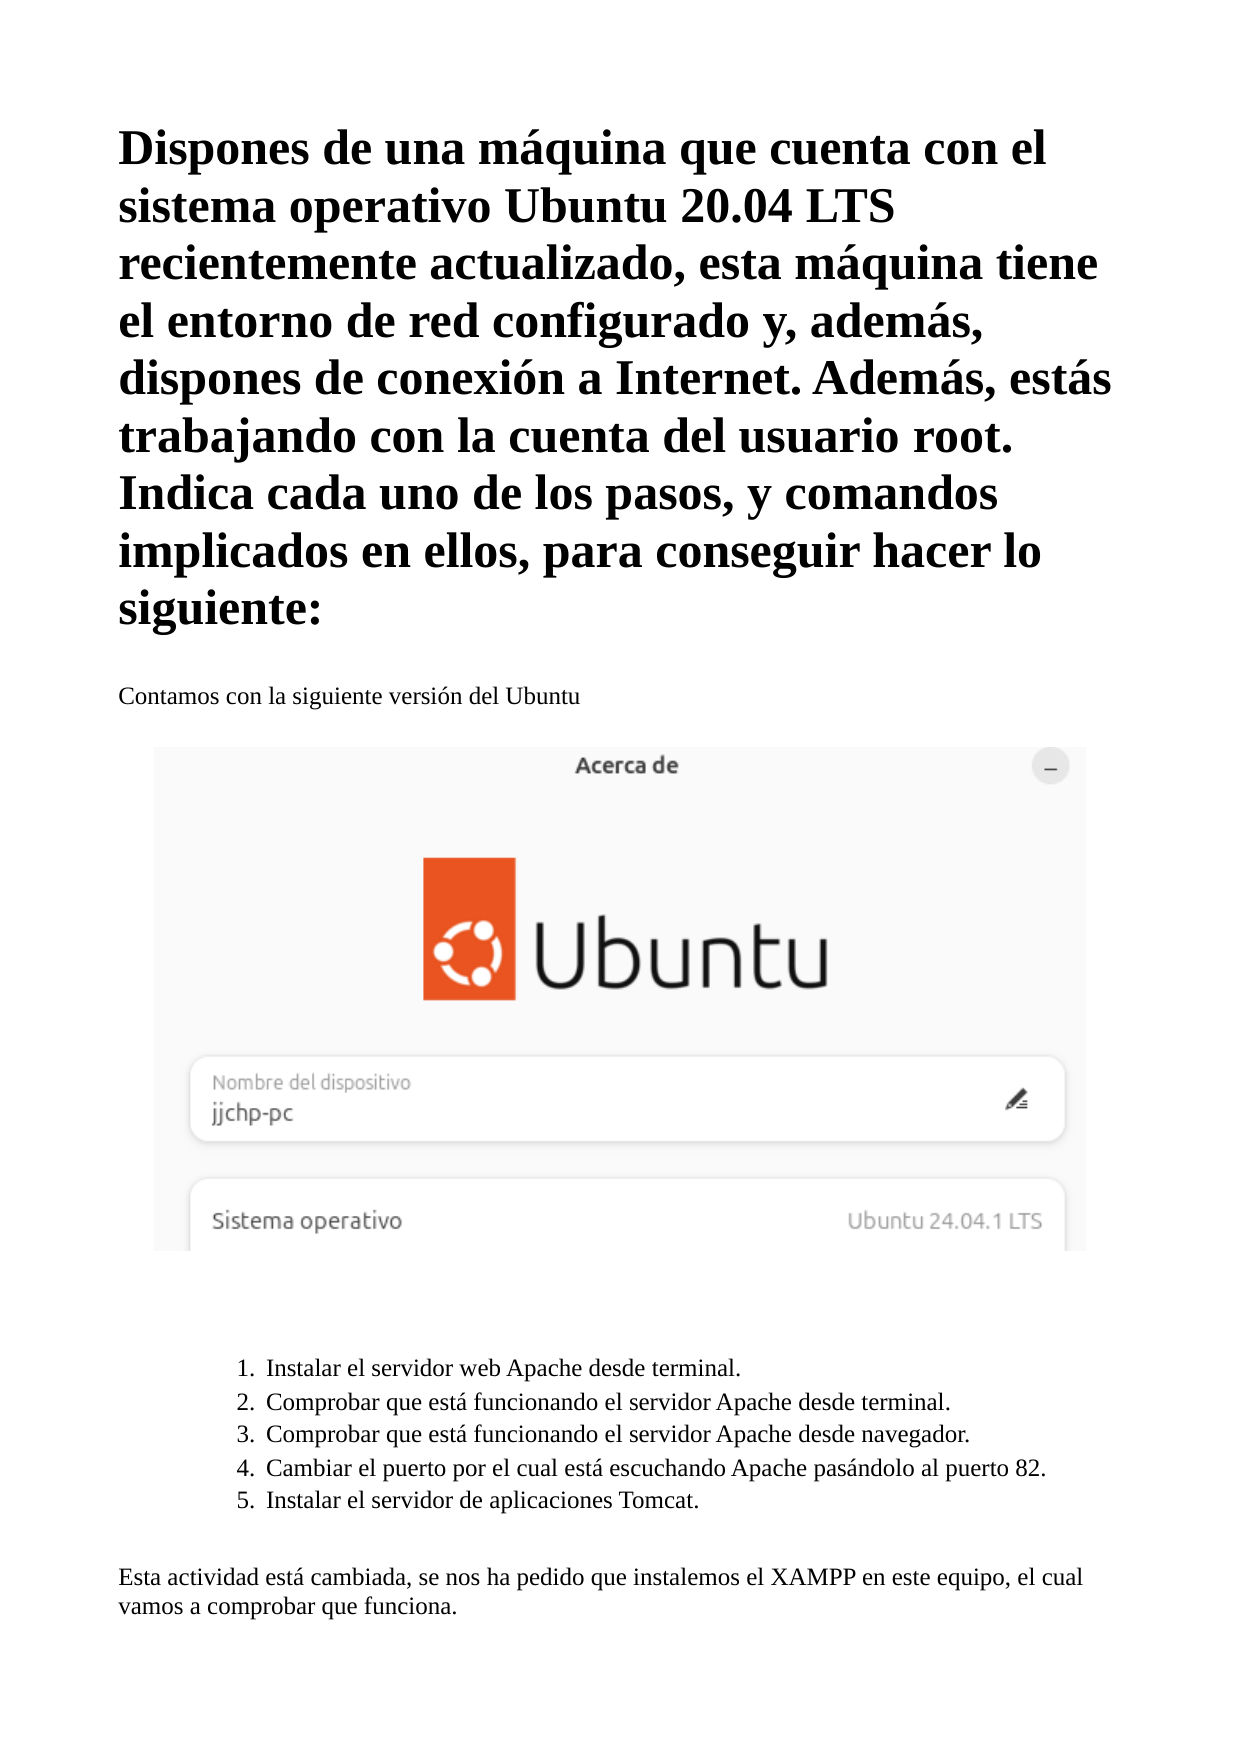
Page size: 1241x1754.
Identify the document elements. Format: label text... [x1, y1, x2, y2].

picture [153, 747, 1087, 1251]
list Instalar el servidor web Apache desde terminal. [236, 1353, 1122, 1382]
list Cambiar el puerto por el cual está escuchando Apache pasándolo al puerto 82. [236, 1453, 1122, 1481]
text Contamos con la siguiente versión del Ubuntu [118, 681, 1122, 710]
subtitle Dispones de una máquina que cuenta con el sistema operativo Ubuntu 20.04 LTS recientemente actualizado, esta máquina tiene el entorno de red configurado y, además, dispones de conexión a Internet. Además, estás trabajando con la cuenta del usuario root. Indica cada uno de los pasos, y comandos implicados en ellos, para conseguir hacer lo siguiente: [118, 118, 1122, 636]
list Comprobar que está funcionando el servidor Apache desde terminal. [236, 1387, 1122, 1415]
list Instalar el servidor de aplicaciones Tomcat. [236, 1486, 1122, 1514]
text Esta actividad está cambiada, se nos ha pedido que instalemos el XAMPP en este equipo, el cual vamos a comprobar que funciona. [118, 1562, 1122, 1619]
list Comprobar que está funcionando el servidor Apache desde navegador. [236, 1419, 1122, 1448]
